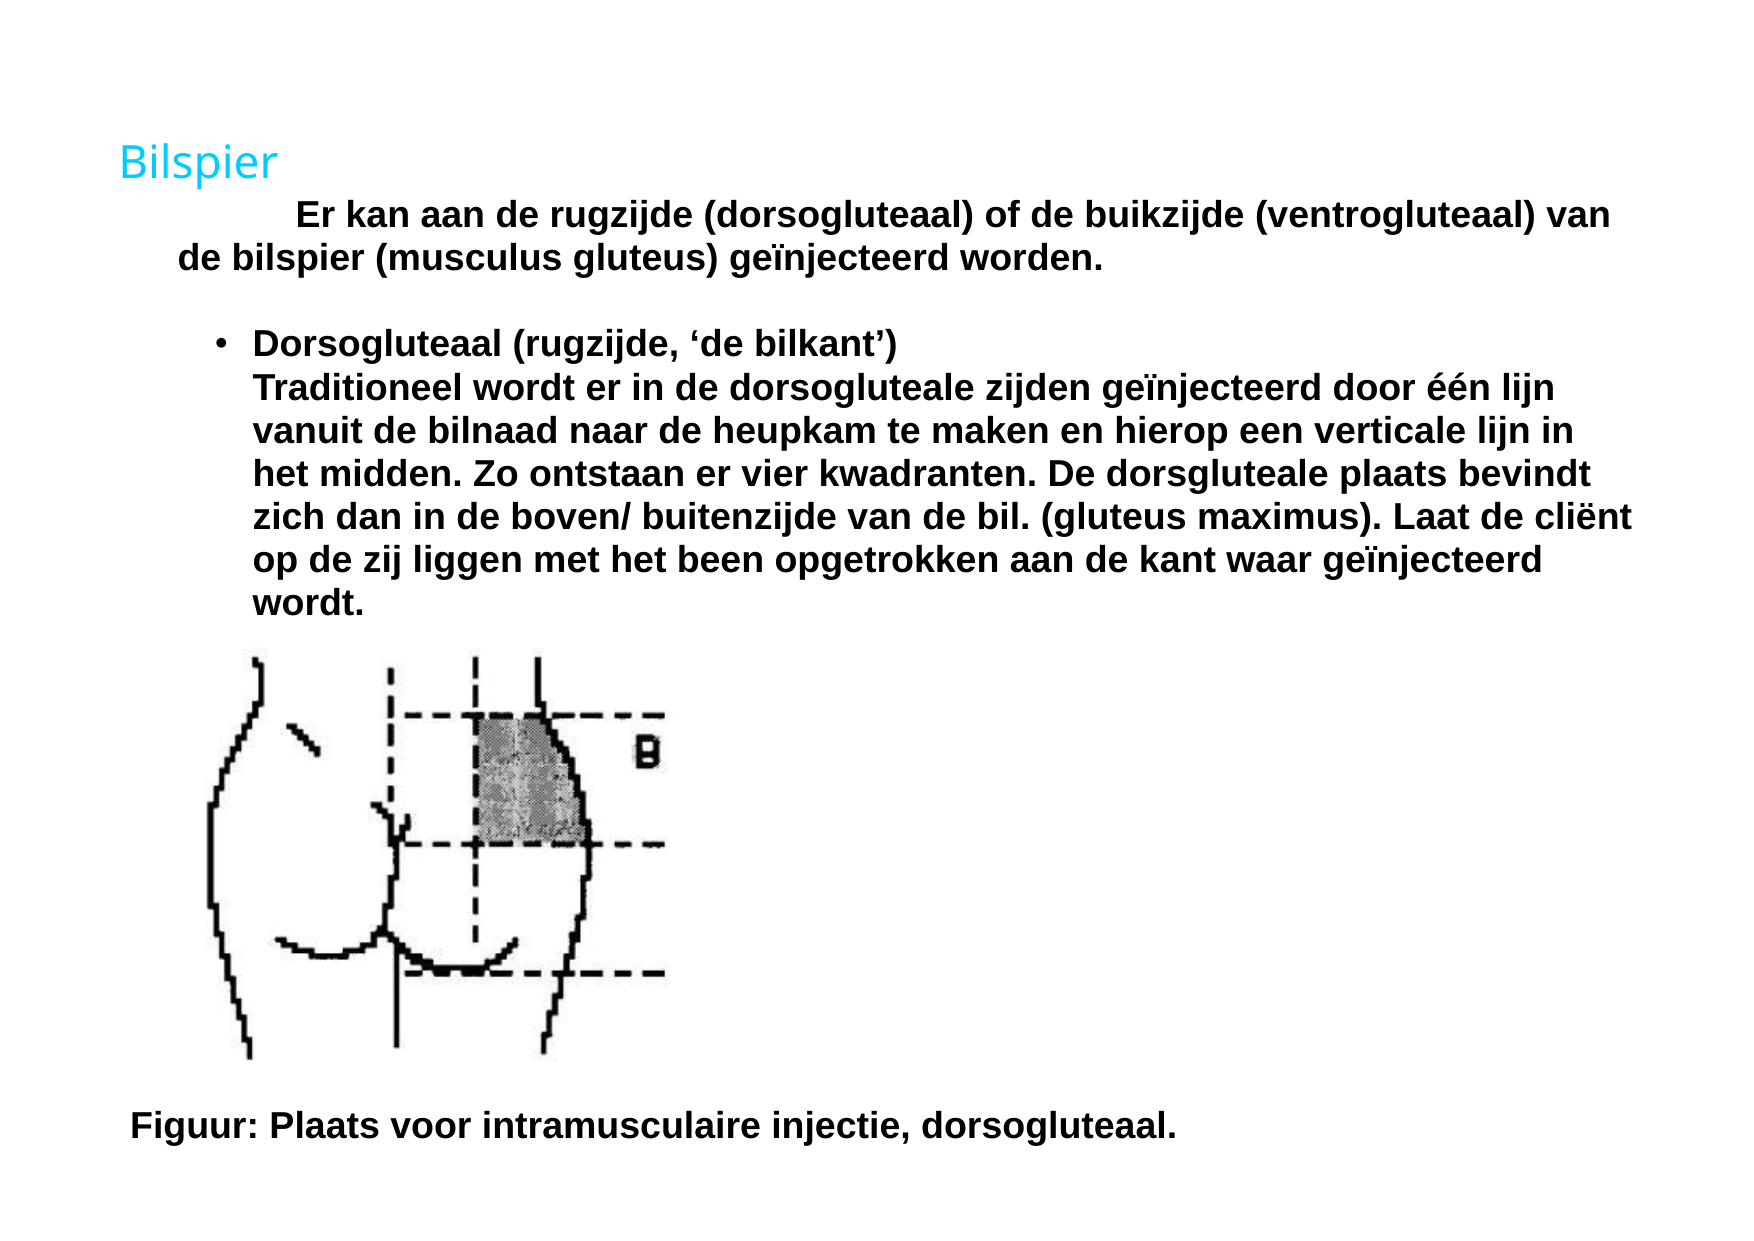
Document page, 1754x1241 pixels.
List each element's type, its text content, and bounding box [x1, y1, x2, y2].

subtitle Bilspier [118, 130, 1636, 192]
subtitle Figuur: Plaats voor intramusculaire injectie, dorsogluteaal. [130, 624, 1636, 1146]
subtitle Dorsogluteaal (rugzijde, ‘de bilkant’) [215, 322, 1636, 365]
subtitle Er kan aan de rugzijde (dorsogluteaal) of de buikzijde (ventrogluteaal) van de bilspier (musculus gluteus) geïnjecteerd worden. [177, 192, 1636, 278]
picture [118, 623, 726, 1104]
subtitle Traditioneel wordt er in de dorsogluteale zijden geïnjecteerd door één lijn vanuit de bilnaad naar de heupkam te maken en hierop een verticale lijn in het midden. Zo ontstaan er vier kwadranten. De dorsgluteale plaats bevindt zich dan in de boven/ buitenzijde van de bil. (gluteus maximus). Laat de cliënt op de zij liggen met het been opgetrokken aan de kant waar geïnjecteerd wordt. [215, 365, 1636, 624]
